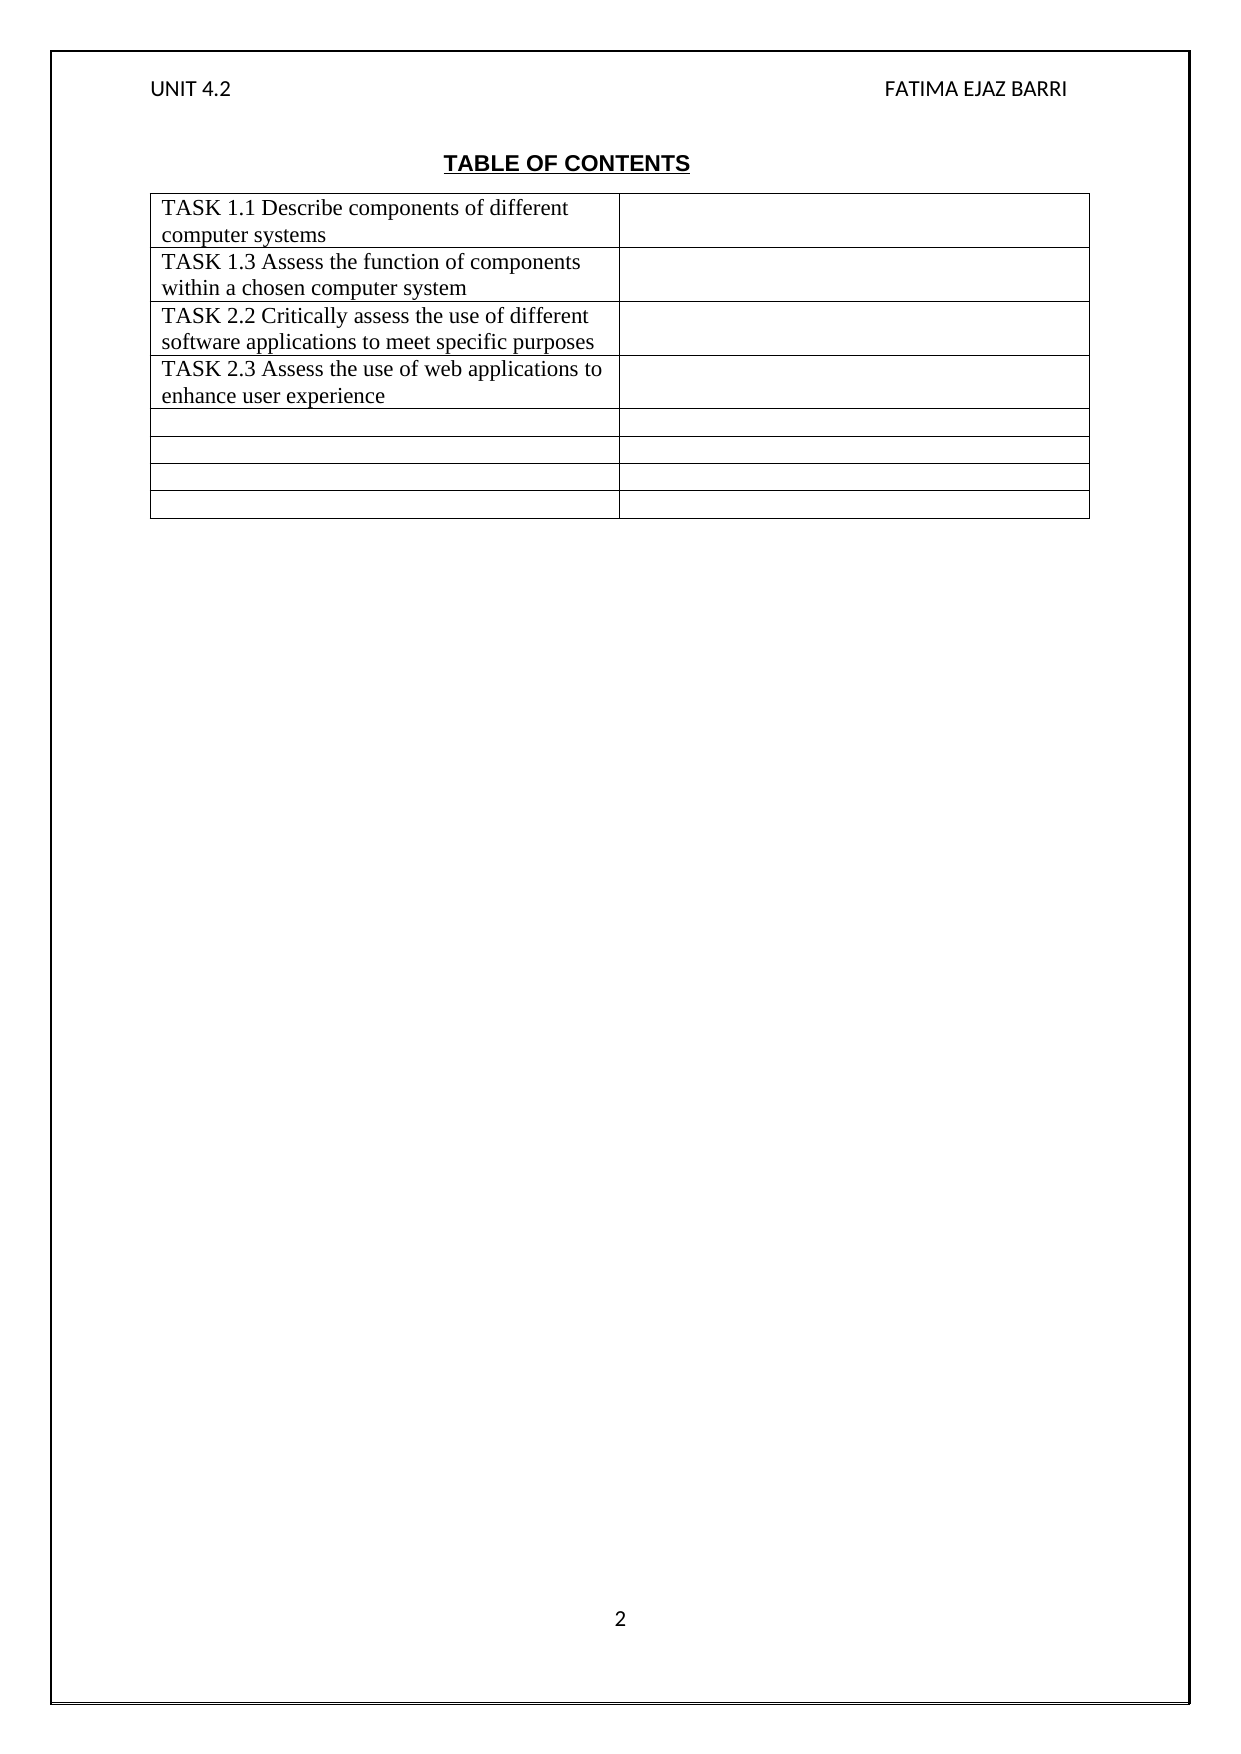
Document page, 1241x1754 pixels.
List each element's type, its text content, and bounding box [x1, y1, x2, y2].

table_cell TASK 1.3 Assess the function of components within a chosen computer system [151, 248, 619, 301]
table_cell [620, 356, 1089, 408]
table_cell [620, 248, 1089, 301]
table_cell [620, 302, 1089, 354]
table_cell [151, 437, 619, 463]
table_cell TASK 2.2 Critically assess the use of different software applications to meet specific purposes [151, 302, 619, 354]
table_cell TASK 2.3 Assess the use of web applications to enhance user experience [151, 356, 619, 408]
table_cell [151, 464, 619, 490]
table_cell [620, 491, 1089, 518]
table_header [620, 194, 1089, 247]
table_cell [151, 491, 619, 518]
table_cell [620, 464, 1089, 490]
table_cell [151, 409, 619, 436]
table_cell [620, 437, 1089, 463]
text TABLE OF CONTENTS [150, 150, 1090, 177]
table_header TASK 1.1 Describe components of different computer systems [151, 194, 619, 247]
table_cell [620, 409, 1089, 436]
